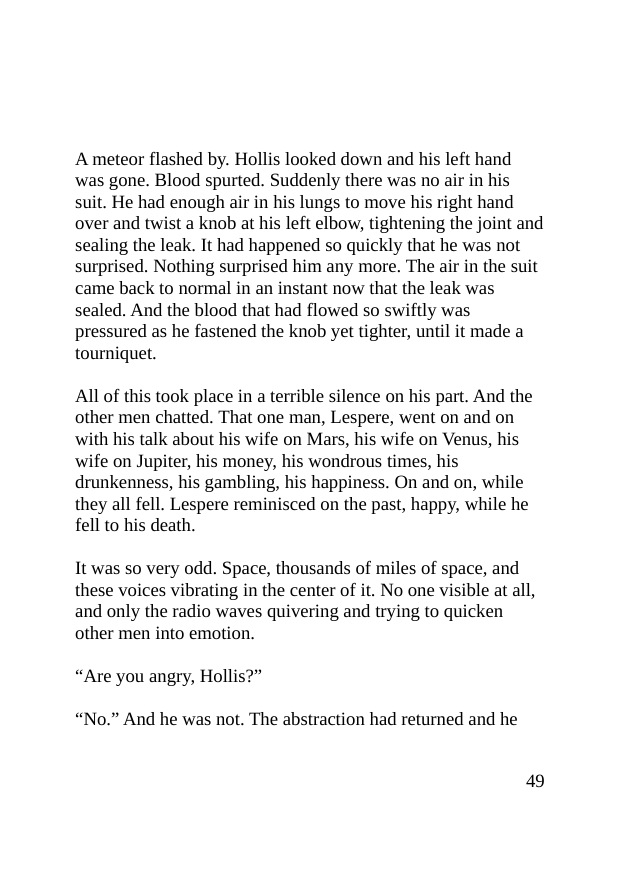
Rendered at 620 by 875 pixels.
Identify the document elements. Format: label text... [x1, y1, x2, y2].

text A meteor flashed by. Hollis looked down and his left hand was gone. Blood spurted. Suddenly there was no air in his suit. He had enough air in his lungs to move his right hand over and twist a knob at his left elbow, tightening the joint and sealing the leak. It had happened so quickly that he was not surprised. Nothing surprised him any more. The air in the suit came back to normal in an instant now that the leak was sealed. And the blood that had flowed so swiftly was pressured as he fastened the knob yet tighter, until it made a tourniquet. All of this took place in a terrible silence on his part. And the other men chatted. That one man, Lespere, went on and on with his talk about his wife on Mars, his wife on Venus, his wife on Jupiter, his money, his wondrous times, his drunkenness, his gambling, his happiness. On and on, while they all fell. Lespere reminisced on the past, happy, while he fell to his death. It was so very odd. Space, thousands of miles of space, and these voices vibrating in the center of it. No one visible at all, and only the radio waves quivering and trying to quicken other men into emotion. “Are you angry, Hollis?” “No.” And he was not. The abstraction had returned and he [75, 126, 544, 730]
